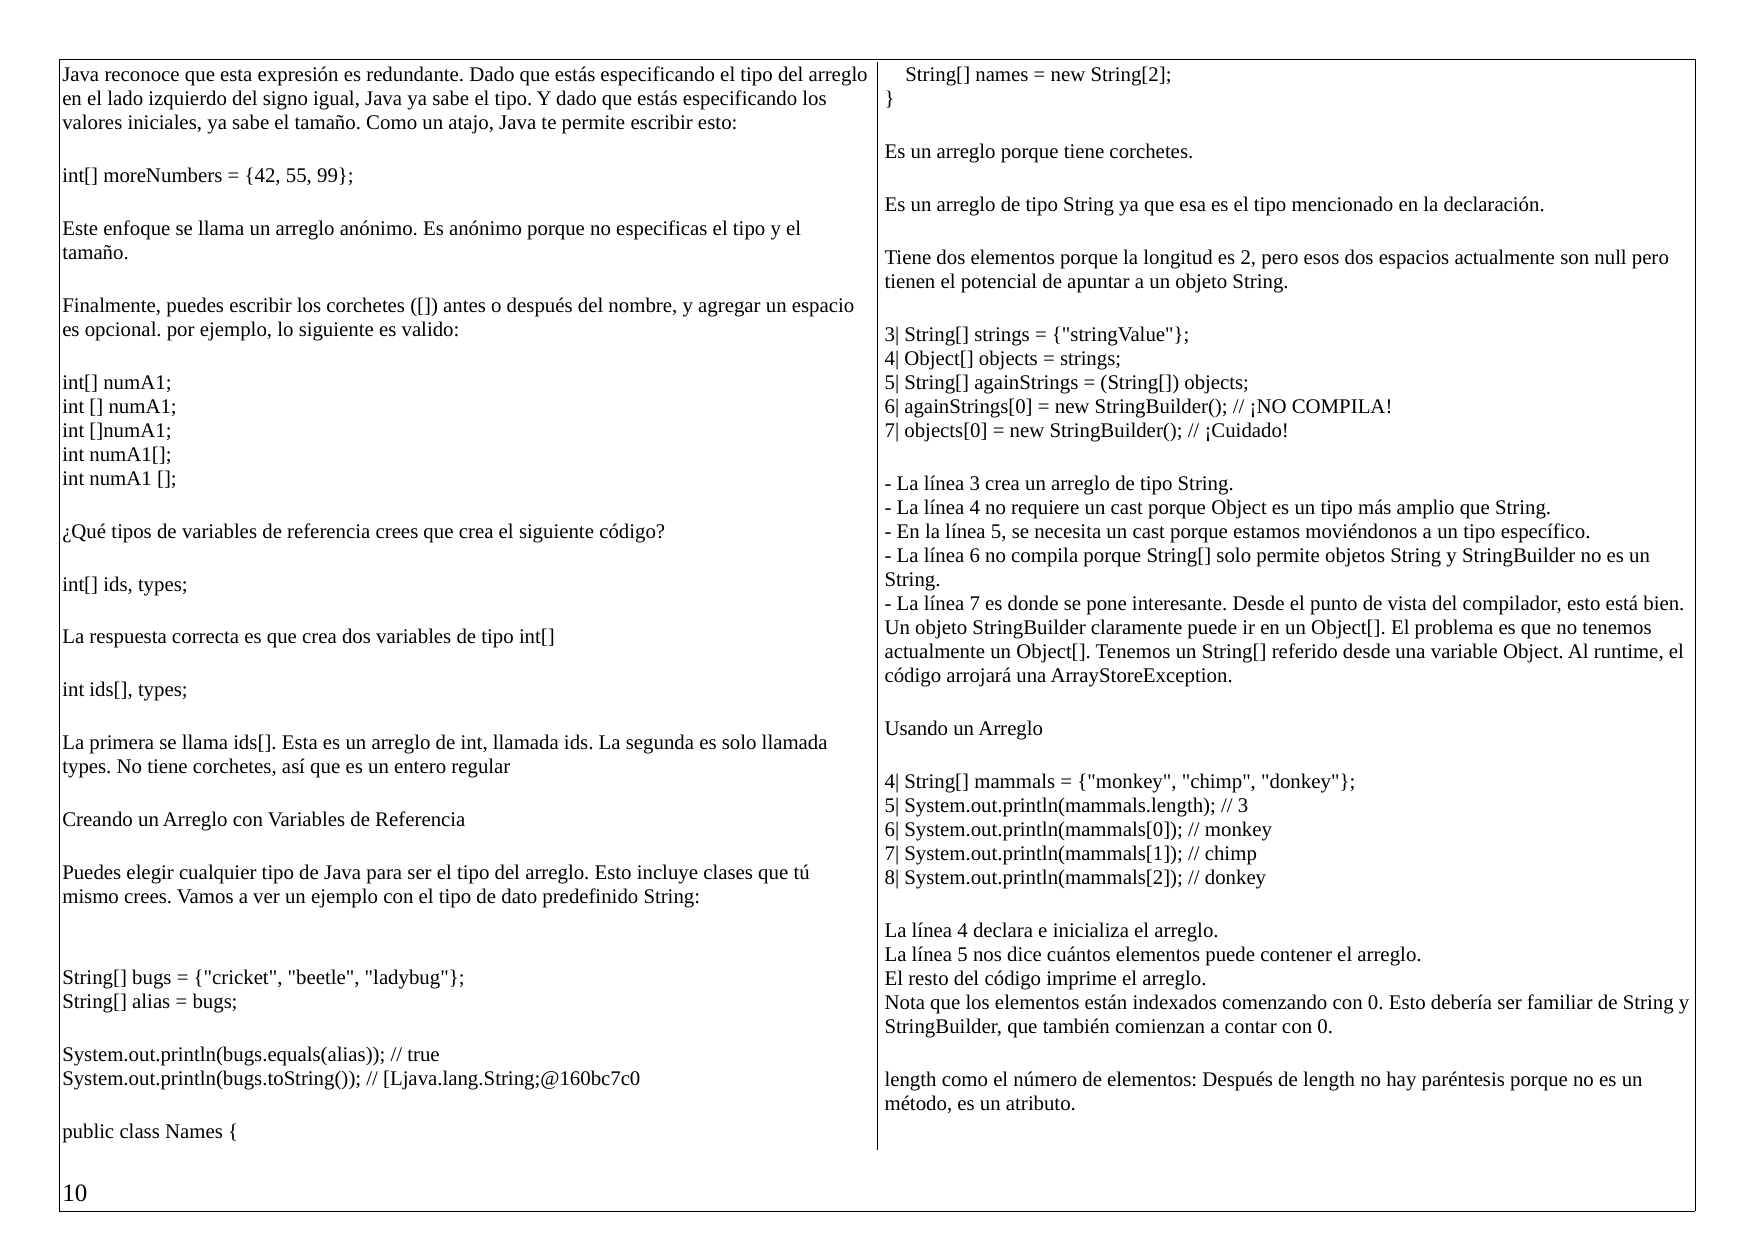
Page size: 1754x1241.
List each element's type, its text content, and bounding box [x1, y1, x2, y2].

text System.out.println(bugs.toString()); // [Ljava.lang.String;@160bc7c0 [62, 1066, 869, 1090]
text length como el número de elementos: Después de length no hay paréntesis porque no es un método, es un atributo. [884, 1067, 1692, 1115]
text int[] ids, types; [62, 571, 869, 596]
text La respuesta correcta es que crea dos variables de tipo int[] [62, 624, 869, 648]
text - En la línea 5, se necesita un cast porque estamos moviéndonos a un tipo específico. [884, 519, 1692, 543]
text } [884, 86, 1692, 110]
text int []numA1; [62, 418, 869, 442]
text - La línea 7 es donde se pone interesante. Desde el punto de vista del compilador, esto está bien. Un objeto StringBuilder claramente puede ir en un Object[]. El problema es que no tenemos actualmente un Object[]. Tenemos un String[] referido desde una variable Object. Al runtime, el código arrojará una ArrayStoreException. [884, 591, 1692, 687]
text int ids[], types; [62, 677, 869, 701]
text String[] alias = bugs; [62, 989, 869, 1013]
text Es un arreglo de tipo String ya que esa es el tipo mencionado en la declaración. [884, 192, 1692, 216]
text int [] numA1; [62, 394, 869, 418]
text El resto del código imprime el arreglo. [884, 966, 1692, 990]
text int numA1 []; [62, 466, 869, 490]
text 8| System.out.println(mammals[2]); // donkey [884, 865, 1692, 889]
text Este enfoque se llama un arreglo anónimo. Es anónimo porque no especificas el tipo y el tamaño. [62, 216, 869, 264]
text Java reconoce que esta expresión es redundante. Dado que estás especificando el tipo del arreglo en el lado izquierdo del signo igual, Java ya sabe el tipo. Y dado que estás especificando los valores iniciales, ya sabe el tamaño. Como un atajo, Java te permite escribir esto: [62, 62, 869, 134]
text public class Names { [62, 1119, 869, 1143]
text Es un arreglo porque tiene corchetes. [884, 139, 1692, 163]
text La primera se llama ids[]. Esta es un arreglo de int, llamada ids. La segunda es solo llamada types. No tiene corchetes, así que es un entero regular [62, 730, 869, 778]
text Finalmente, puedes escribir los corchetes ([]) antes o después del nombre, y agregar un espacio es opcional. por ejemplo, lo siguiente es valido: [62, 293, 869, 341]
text Tiene dos elementos porque la longitud es 2, pero esos dos espacios actualmente son null pero tienen el potencial de apuntar a un objeto String. [884, 244, 1692, 293]
text 3| String[] strings = {"stringValue"}; [884, 321, 1692, 346]
text 5| String[] againStrings = (String[]) objects; [884, 369, 1692, 394]
text - La línea 6 no compila porque String[] solo permite objetos String y StringBuilder no es un String. [884, 543, 1692, 591]
text int numA1[]; [62, 442, 869, 466]
text - La línea 3 crea un arreglo de tipo String. [884, 471, 1692, 494]
text 7| System.out.println(mammals[1]); // chimp [884, 841, 1692, 865]
text Usando un Arreglo [884, 716, 1692, 740]
text 6| System.out.println(mammals[0]); // monkey [884, 817, 1692, 841]
text int[] moreNumbers = {42, 55, 99}; [62, 163, 869, 187]
text - La línea 4 no requiere un cast porque Object es un tipo más amplio que String. [884, 494, 1692, 519]
text La línea 5 nos dice cuántos elementos puede contener el arreglo. [884, 942, 1692, 966]
text String[] bugs = {"cricket", "beetle", "ladybug"}; [62, 965, 869, 989]
text String[] names = new String[2]; [884, 62, 1692, 86]
text 6| againStrings[0] = new StringBuilder(); // ¡NO COMPILA! [884, 394, 1692, 418]
text La línea 4 declara e inicializa el arreglo. [884, 918, 1692, 942]
text 5| System.out.println(mammals.length); // 3 [884, 793, 1692, 817]
text 4| Object[] objects = strings; [884, 346, 1692, 369]
text 4| String[] mammals = {"monkey", "chimp", "donkey"}; [884, 769, 1692, 793]
text int[] numA1; [62, 369, 869, 394]
text ¿Qué tipos de variables de referencia crees que crea el siguiente código? [62, 519, 869, 543]
text Puedes elegir cualquier tipo de Java para ser el tipo del arreglo. Esto incluye clases que tú mismo crees. Vamos a ver un ejemplo con el tipo de dato predefinido String: [62, 859, 869, 908]
text Nota que los elementos están indexados comenzando con 0. Esto debería ser familiar de String y StringBuilder, que también comienzan a contar con 0. [884, 990, 1692, 1038]
text System.out.println(bugs.equals(alias)); // true [62, 1042, 869, 1066]
text Creando un Arreglo con Variables de Referencia [62, 807, 869, 831]
text 7| objects[0] = new StringBuilder(); // ¡Cuidado! [884, 418, 1692, 442]
